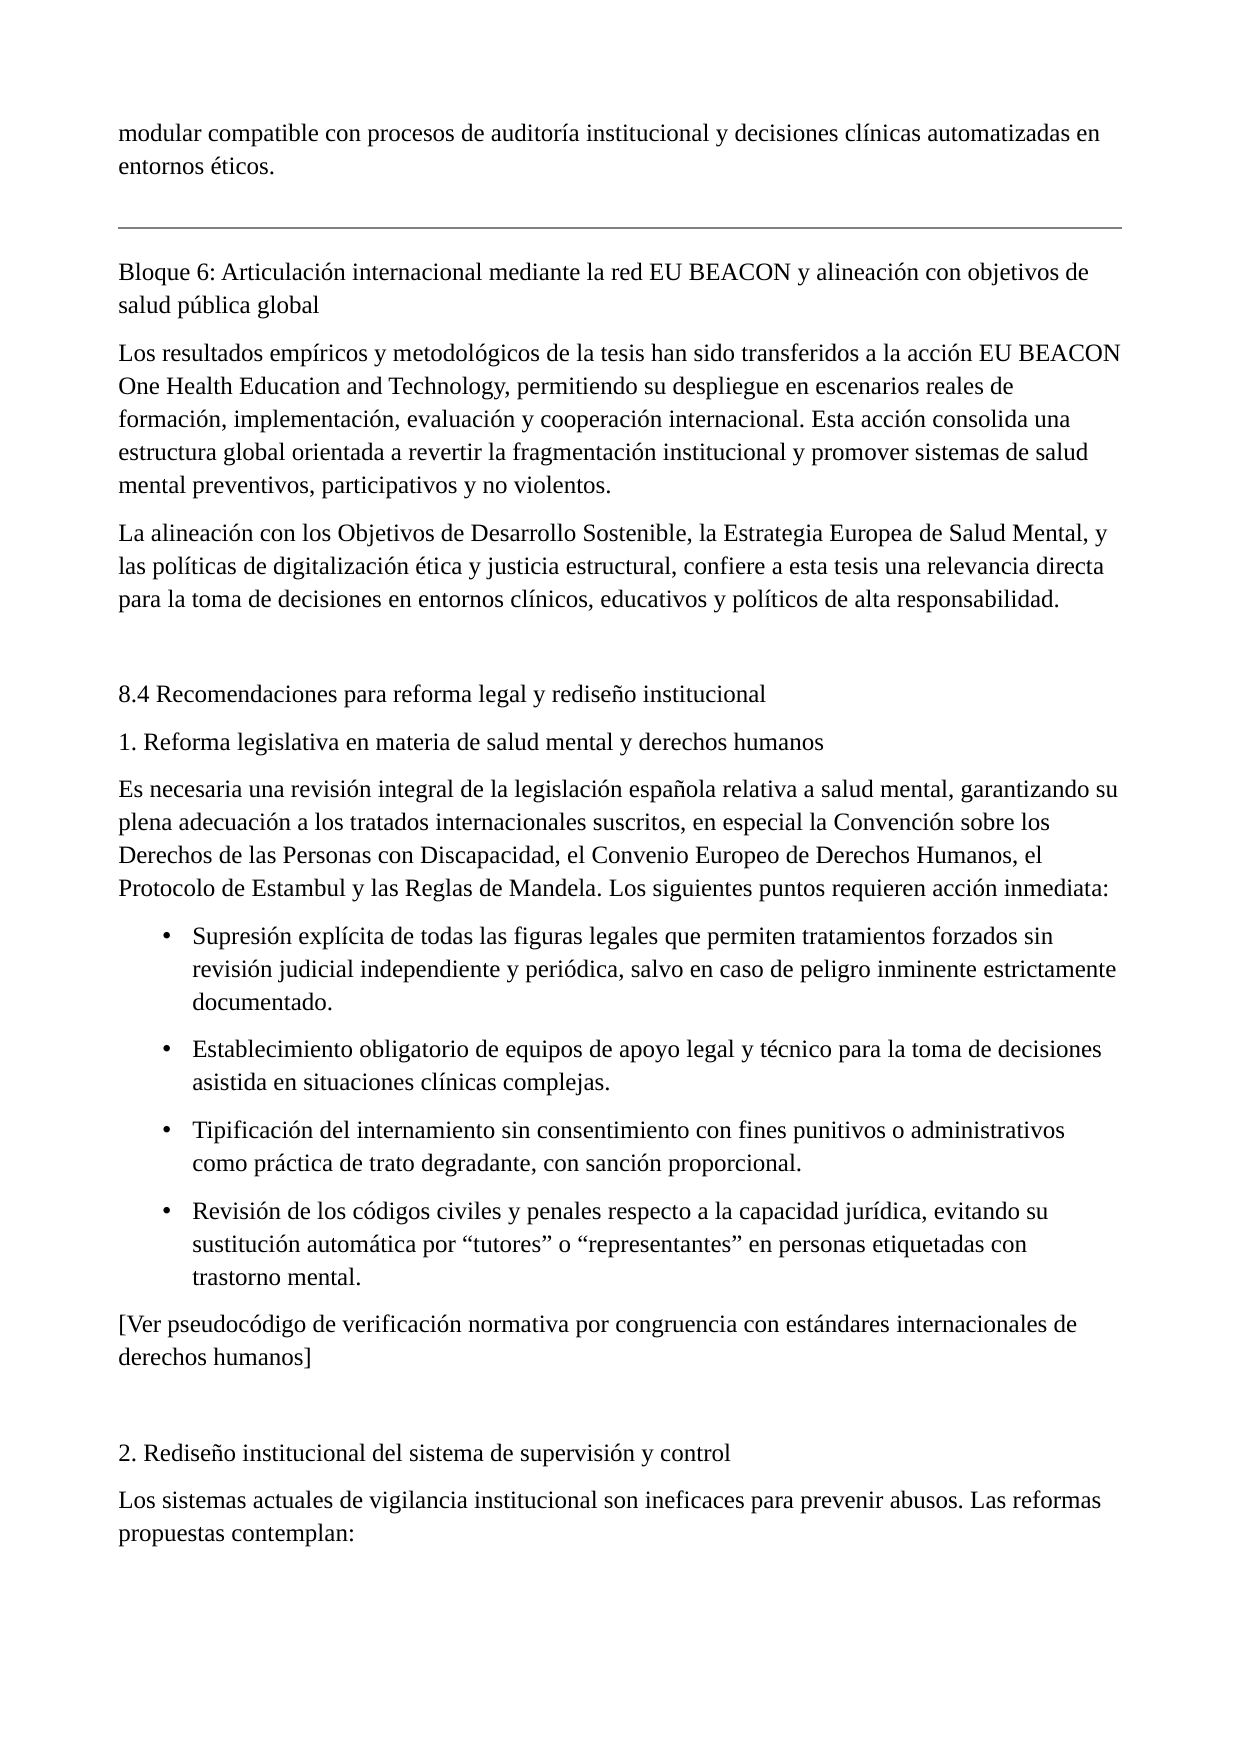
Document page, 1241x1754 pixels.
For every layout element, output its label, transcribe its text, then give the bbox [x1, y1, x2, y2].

list Tipificación del internamiento sin consentimiento con fines punitivos o administrativos como práctica de trato degradante, con sanción proporcional. [162, 1115, 1122, 1177]
text 2. Rediseño institucional del sistema de supervisión y control [118, 1438, 1122, 1466]
text 1. Reforma legislativa en materia de salud mental y derechos humanos [118, 727, 1122, 755]
text modular compatible con procesos de auditoría institucional y decisiones clínicas automatizadas en entornos éticos. [118, 118, 1122, 180]
list Establecimiento obligatorio de equipos de apoyo legal y técnico para la toma de decisiones asistida en situaciones clínicas complejas. [162, 1034, 1122, 1096]
list Revisión de los códigos civiles y penales respecto a la capacidad jurídica, evitando su sustitución automática por “tutores” o “representantes” en personas etiquetadas con trastorno mental. [162, 1196, 1122, 1291]
list Supresión explícita de todas las figuras legales que permiten tratamientos forzados sin revisión judicial independiente y periódica, salvo en caso de peligro inminente estrictamente documentado. [162, 921, 1122, 1016]
text 8.4 Recomendaciones para reforma legal y rediseño institucional [118, 679, 1122, 708]
text Los resultados empíricos y metodológicos de la tesis han sido transferidos a la acción EU BEACON One Health Education and Technology, permitiendo su despliegue en escenarios reales de formación, implementación, evaluación y cooperación internacional. Esta acción consolida una estructura global orientada a revertir la fragmentación institucional y promover sistemas de salud mental preventivos, participativos y no violentos. [118, 338, 1122, 499]
text Los sistemas actuales de vigilancia institucional son ineficaces para prevenir abusos. Las reformas propuestas contemplan: [118, 1485, 1122, 1547]
text La alineación con los Objetivos de Desarrollo Sostenible, la Estrategia Europea de Salud Mental, y las políticas de digitalización ética y justicia estructural, confiere a esta tesis una relevancia directa para la toma de decisiones en entornos clínicos, educativos y políticos de alta responsabilidad. [118, 518, 1122, 612]
text Bloque 6: Articulación internacional mediante la red EU BEACON y alineación con objetivos de salud pública global [118, 257, 1122, 319]
text Es necesaria una revisión integral de la legislación española relativa a salud mental, garantizando su plena adecuación a los tratados internacionales suscritos, en especial la Convención sobre los Derechos de las Personas con Discapacidad, el Convenio Europeo de Derechos Humanos, el Protocolo de Estambul y las Reglas de Mandela. Los siguientes puntos requieren acción inmediata: [118, 774, 1122, 902]
text [Ver pseudocódigo de verificación normativa por congruencia con estándares internacionales de derechos humanos] [118, 1309, 1122, 1371]
